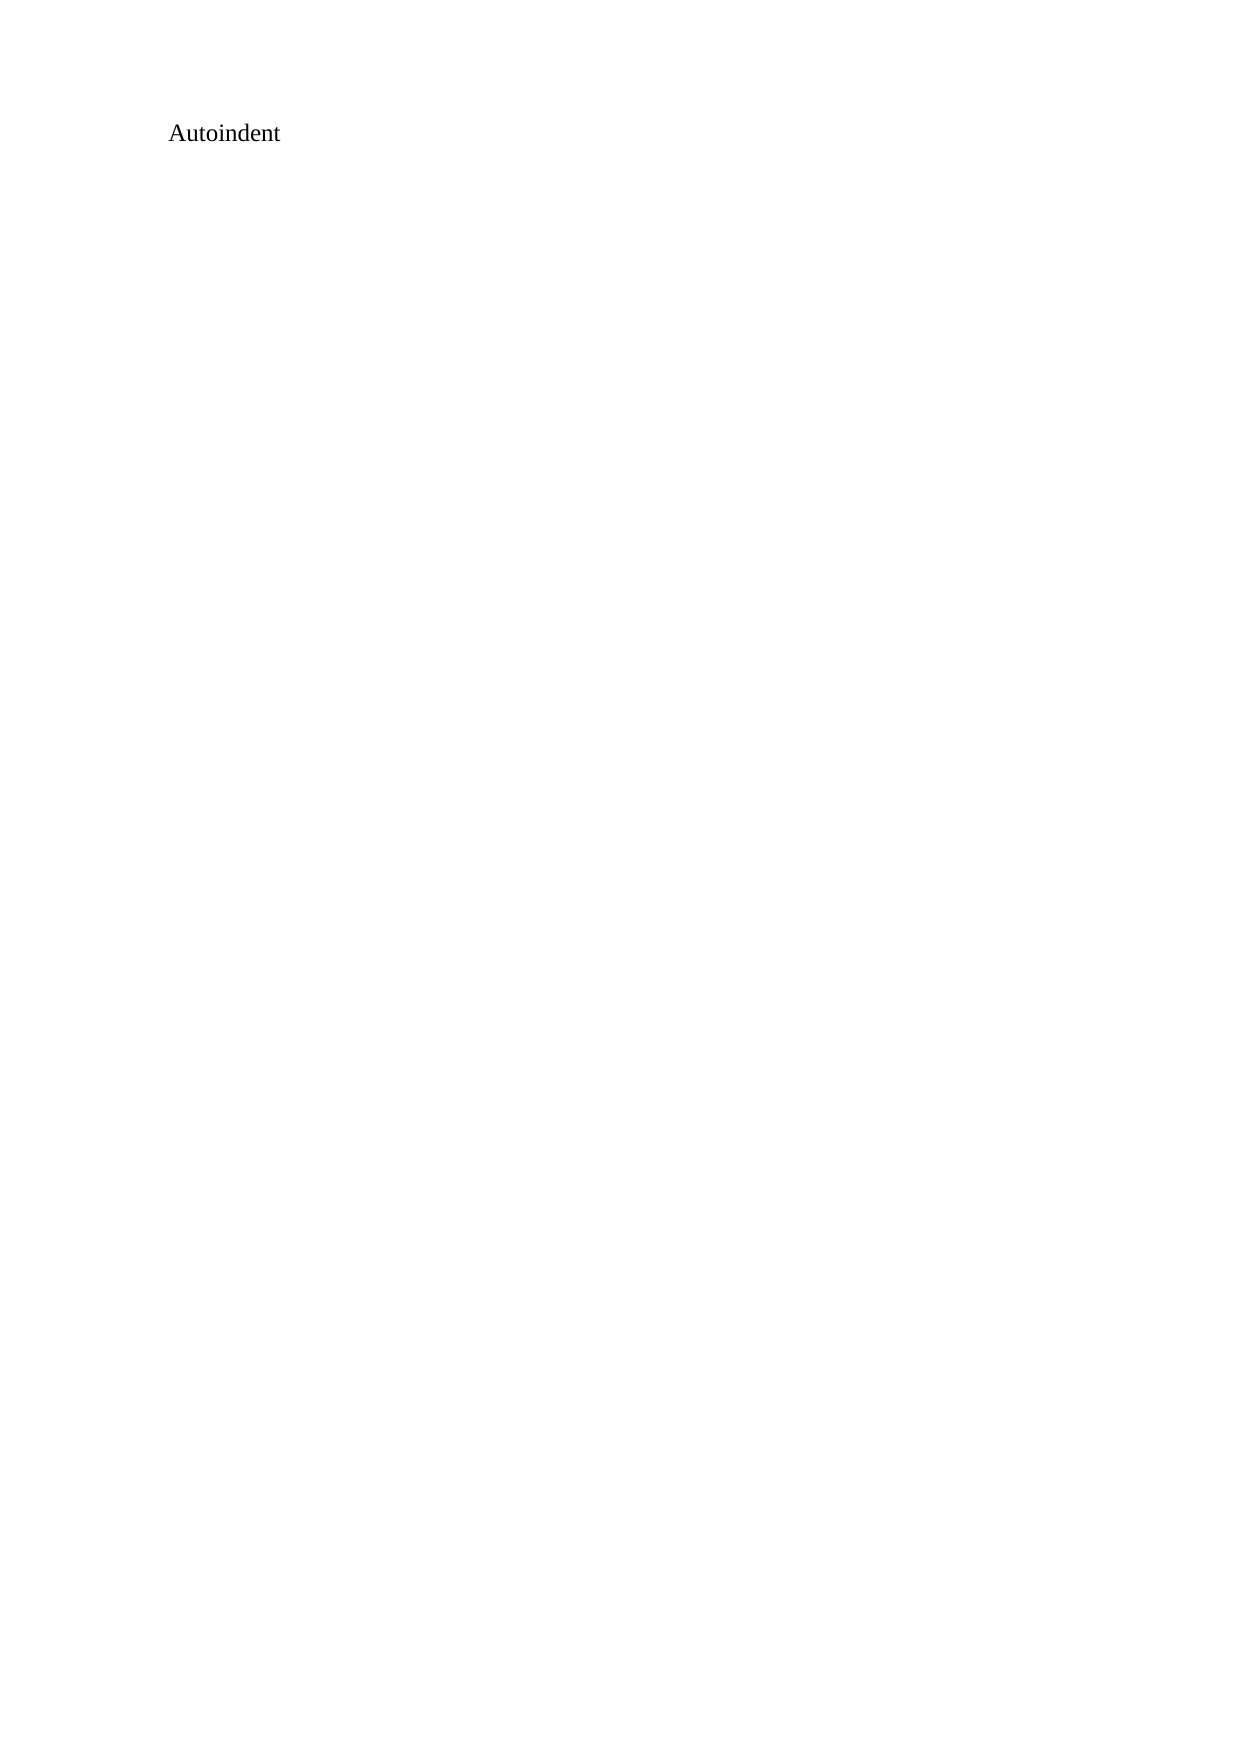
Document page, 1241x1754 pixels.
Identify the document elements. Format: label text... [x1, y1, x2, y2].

text Autoindent [118, 118, 1122, 147]
